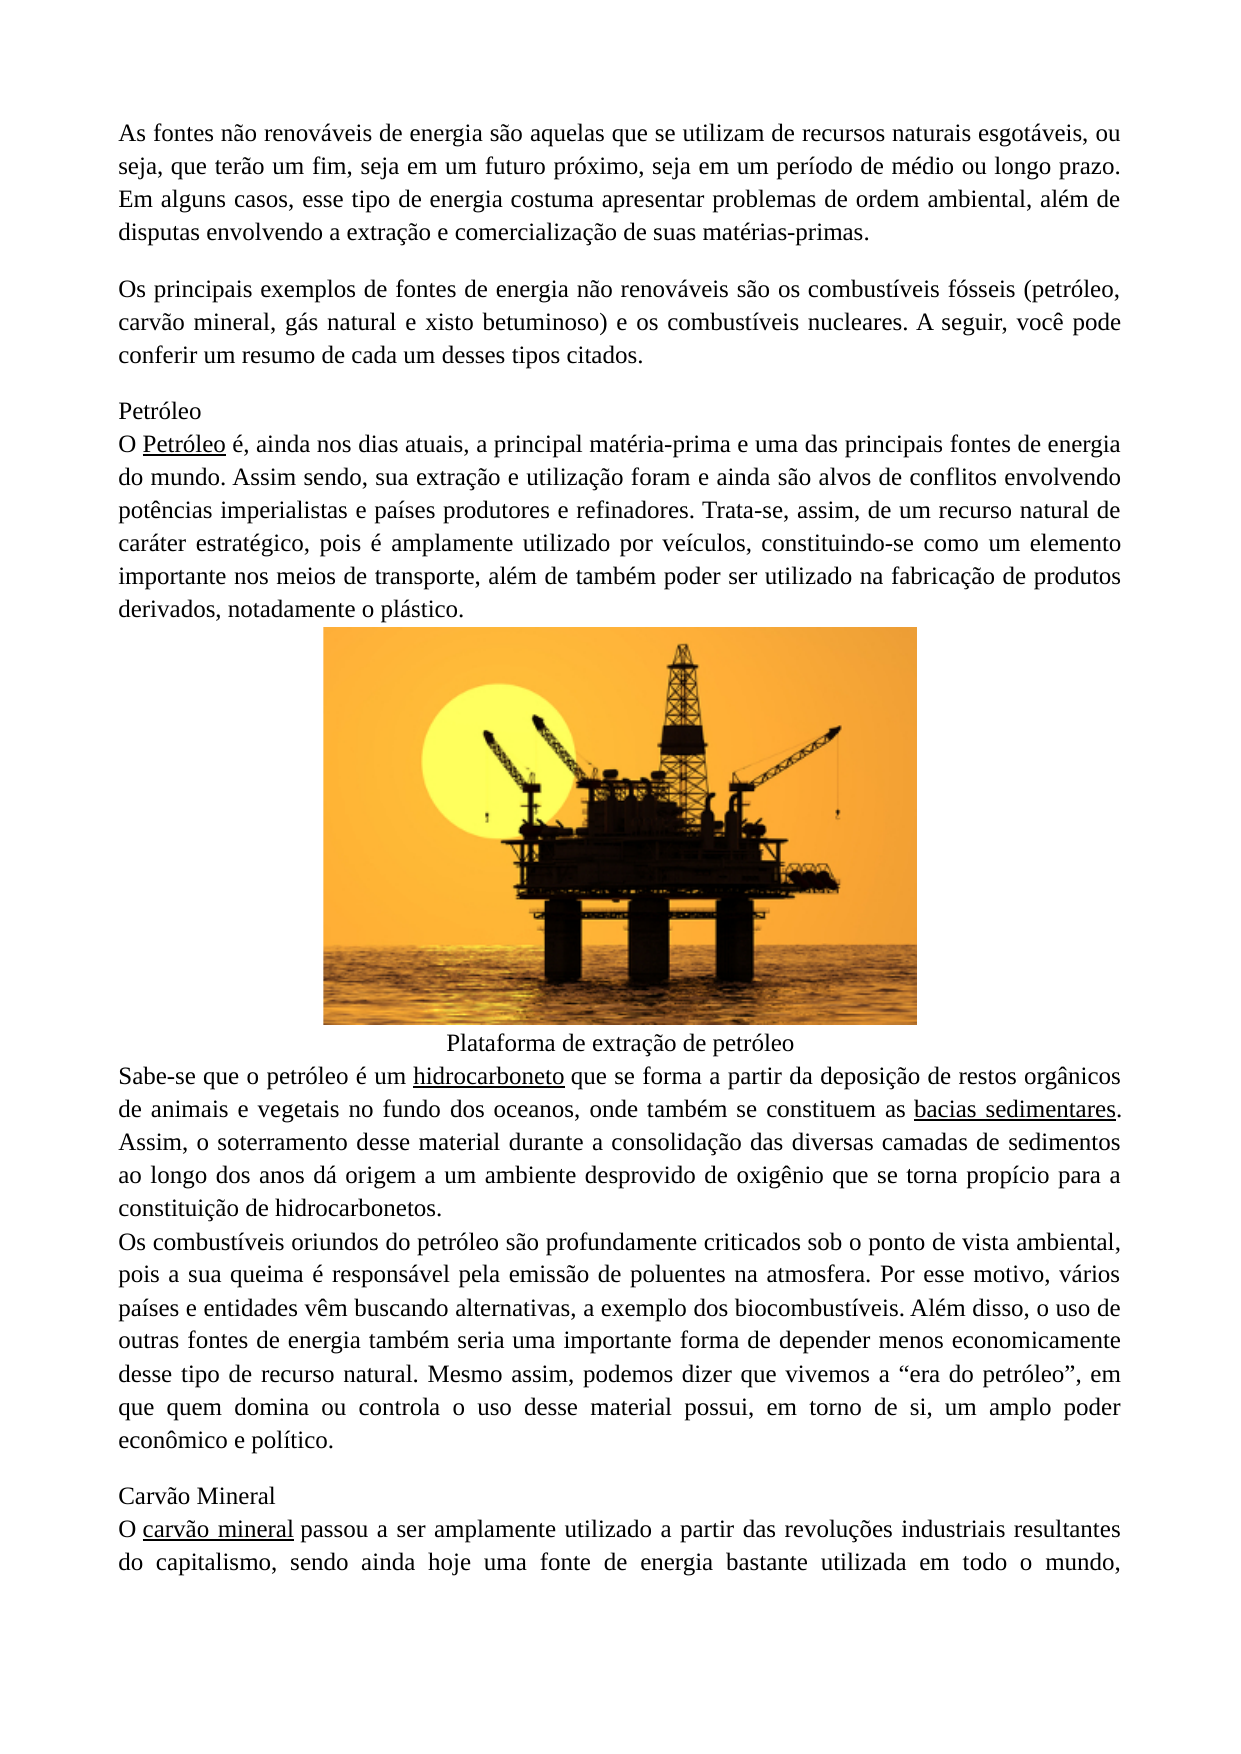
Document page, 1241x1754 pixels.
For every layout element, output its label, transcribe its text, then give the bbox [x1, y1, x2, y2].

text O Petróleo é, ainda nos dias atuais, a principal matéria-prima e uma das principais fontes de energia do mundo. Assim sendo, sua extração e utilização foram e ainda são alvos de conflitos envolvendo potências imperialistas e países produtores e refinadores. Trata-se, assim, de um recurso natural de caráter estratégico, pois é amplamente utilizado por veículos, constituindo-se como um elemento importante nos meios de transporte, além de também poder ser utilizado na fabricação de produtos derivados, notadamente o plástico. [118, 429, 1122, 623]
text Os principais exemplos de fontes de energia não renováveis são os combustíveis fósseis (petróleo, carvão mineral, gás natural e xisto betuminoso) e os combustíveis nucleares. A seguir, você pode conferir um resumo de cada um desses tipos citados. [118, 274, 1122, 368]
text As fontes não renováveis de energia são aquelas que se utilizam de recursos naturais esgotáveis, ou seja, que terão um fim, seja em um futuro próximo, seja em um período de médio ou longo prazo. Em alguns casos, esse tipo de energia costuma apresentar problemas de ordem ambiental, além de disputas envolvendo a extração e comercialização de suas matérias-primas. [118, 118, 1122, 246]
text O carvão mineral passou a ser amplamente utilizado a partir das revoluções industriais resultantes do capitalismo, sendo ainda hoje uma fonte de energia bastante utilizada em todo o mundo, [118, 1514, 1122, 1576]
text Carvão Mineral [118, 1481, 1122, 1510]
text Plataforma de extração de petróleo [118, 627, 1122, 1057]
text Petróleo [118, 396, 1122, 425]
picture [323, 627, 917, 1025]
text Os combustíveis oriundos do petróleo são profundamente criticados sob o ponto de vista ambiental, pois a sua queima é responsável pela emissão de poluentes na atmosfera. Por esse motivo, vários países e entidades vêm buscando alternativas, a exemplo dos biocombustíveis. Além disso, o uso de outras fontes de energia também seria uma importante forma de depender menos economicamente desse tipo de recurso natural. Mesmo assim, podemos dizer que vivemos a “era do petróleo”, em que quem domina ou controla o uso desse material possui, em torno de si, um amplo poder econômico e político. [118, 1227, 1122, 1453]
text Sabe-se que o petróleo é um hidrocarboneto que se forma a partir da deposição de restos orgânicos de animais e vegetais no fundo dos oceanos, onde também se constituem as bacias sedimentares. Assim, o soterramento desse material durante a consolidação das diversas camadas de sedimentos ao longo dos anos dá origem a um ambiente desprovido de oxigênio que se torna propício para a constituição de hidrocarbonetos. [118, 1061, 1122, 1222]
